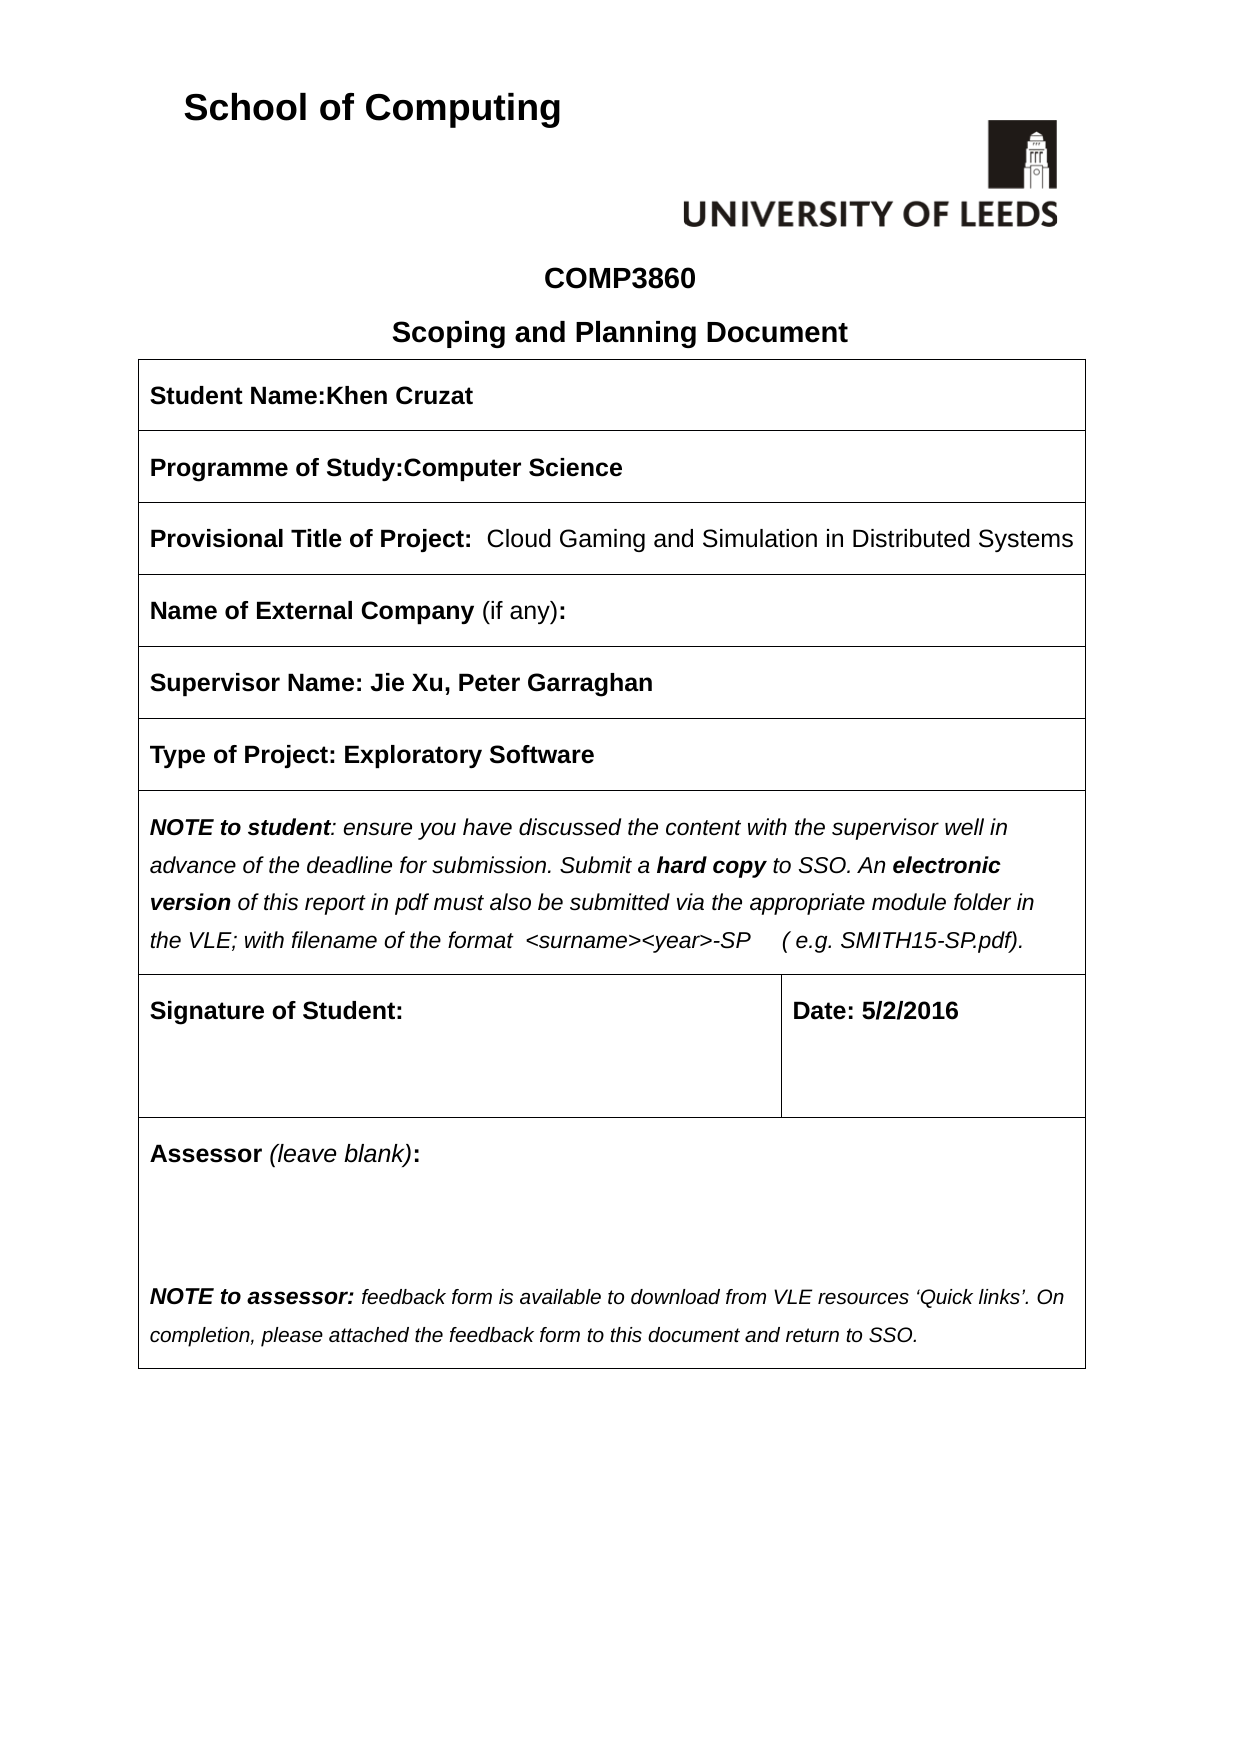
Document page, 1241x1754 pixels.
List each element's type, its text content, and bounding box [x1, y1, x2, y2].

table_cell Assessor (leave blank): NOTE to assessor: feedback form is available to download from VLE resources ‘Quick links’. On completion, please attached the feedback form to this document and return to SSO. [139, 1118, 1085, 1368]
subtitle Scoping and Planning Document [150, 315, 1090, 348]
table_cell Supervisor Name: Jie Xu, Peter Garraghan [139, 647, 1085, 718]
title School of Computing [150, 85, 1090, 226]
table_cell Date: 5/2/2016 [782, 975, 1085, 1117]
table_header Student Name:Khen Cruzat [139, 360, 1085, 430]
table_cell Name of External Company (if any): [139, 575, 1085, 646]
table_cell Provisional Title of Project: Cloud Gaming and Simulation in Distributed Systems [139, 503, 1085, 574]
table_cell NOTE to student: ensure you have discussed the content with the supervisor well in advance of the deadline for submission. Submit a hard copy to SSO. An electronic version of this report in pdf must also be submitted via the appropriate module folder in the VLE; with filename of the format <surname><year>-SP ( e.g. SMITH15-SP.pdf). [139, 791, 1085, 974]
picture [683, 120, 1058, 227]
table_cell Type of Project: Exploratory Software [139, 719, 1085, 790]
table_cell Programme of Study:Computer Science [139, 431, 1085, 502]
table_cell Signature of Student: [139, 975, 781, 1117]
subtitle COMP3860 [150, 261, 1090, 295]
